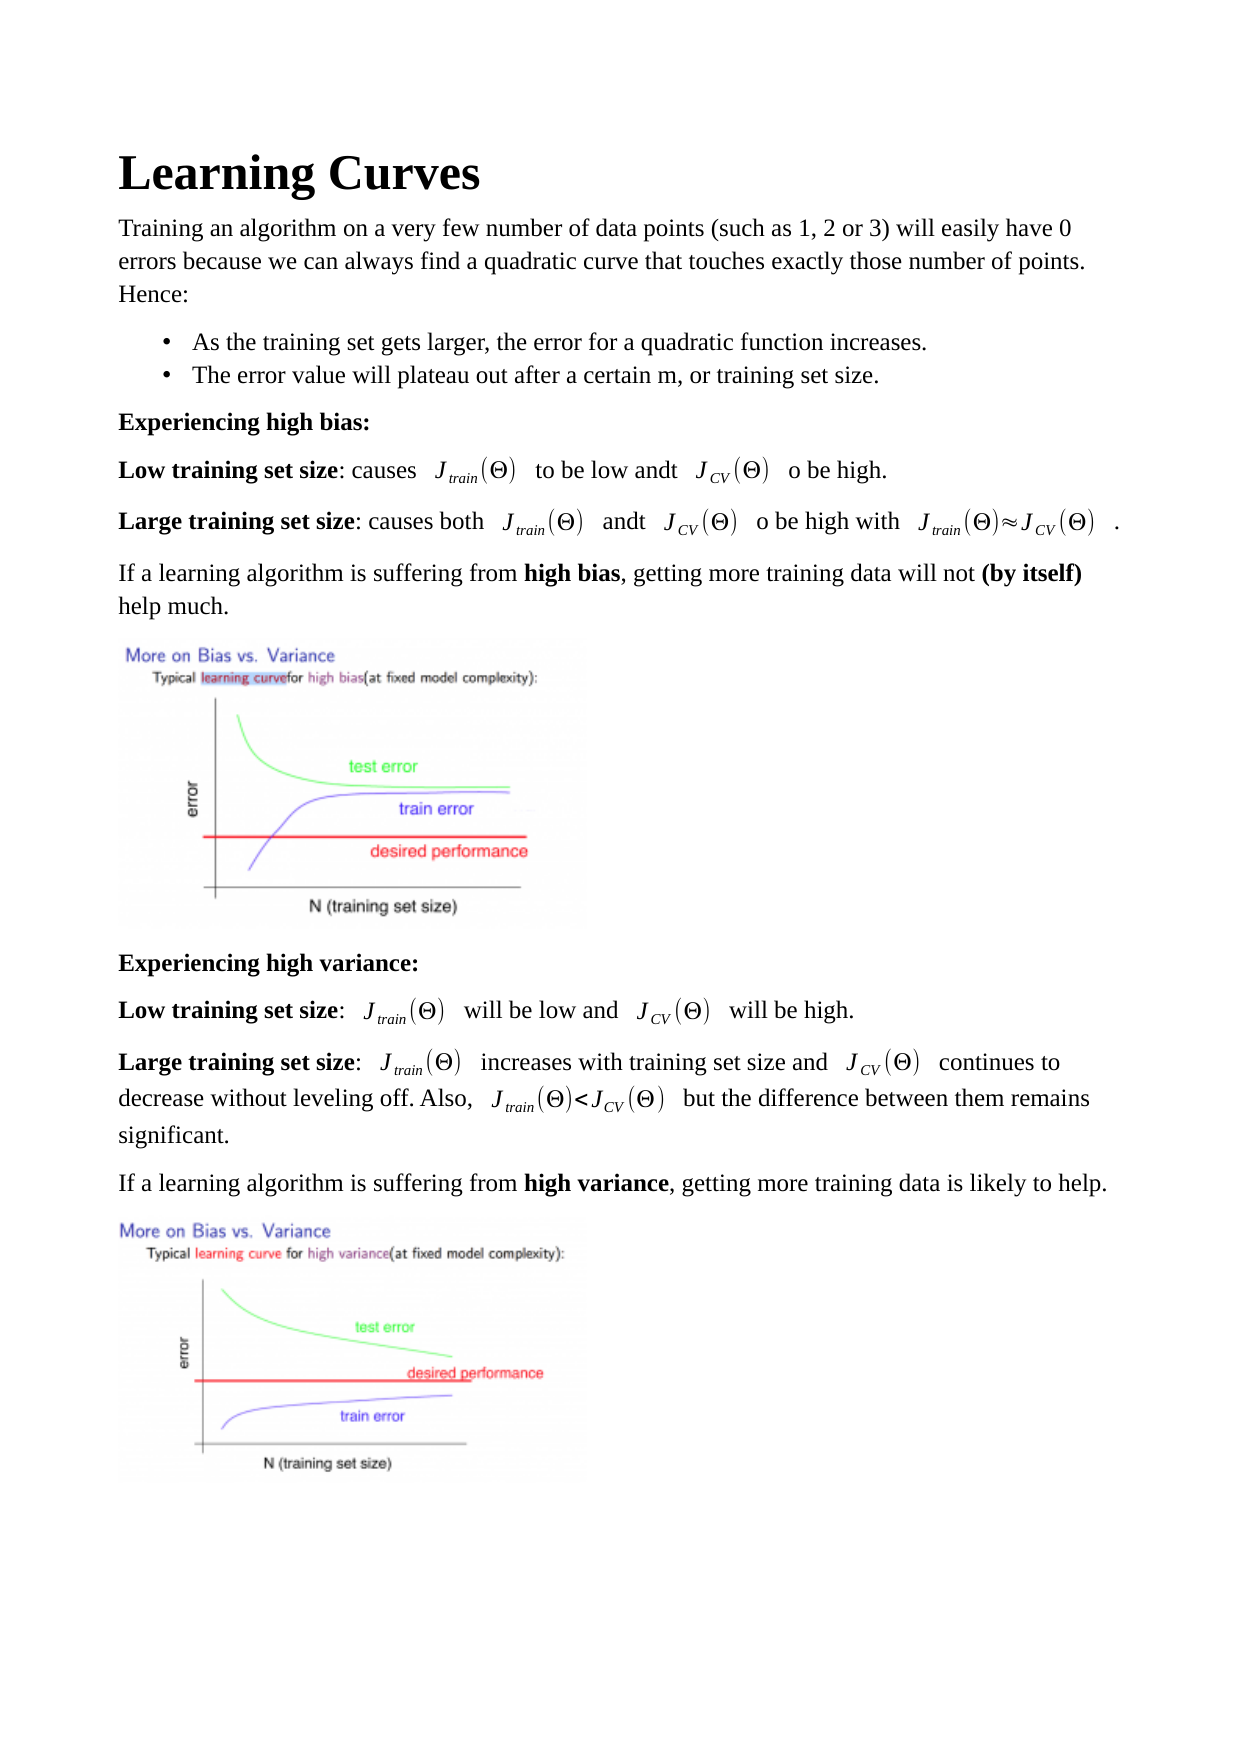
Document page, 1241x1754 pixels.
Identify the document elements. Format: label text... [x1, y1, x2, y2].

text Experiencing high variance: [118, 948, 1122, 977]
list The error value will plateau out after a certain m, or training set size. [162, 360, 1122, 388]
text Low training set size:will be low andwill be high. [118, 995, 1122, 1028]
text Training an algorithm on a very few number of data points (such as 1, 2 or 3) will easily have 0 errors because we can always find a quadratic curve that touches exactly those number of points. Hence: [118, 213, 1122, 308]
text Large training set size:increases with training set size andcontinues to decrease without leveling off. Also,but the difference between them remains significant. [118, 1047, 1122, 1149]
text If a learning algorithm is suffering from high bias, getting more training data will not (by itself) help much. [118, 558, 1122, 619]
text Large training set size: causes bothandto be high with. [118, 506, 1122, 539]
picture [118, 1215, 587, 1483]
picture [118, 638, 587, 929]
text If a learning algorithm is suffering from high variance, getting more training data is likely to help. [118, 1168, 1122, 1197]
text Low training set size: causesto be low andto be high. [118, 455, 1122, 487]
text Experiencing high bias: [118, 407, 1122, 436]
list As the training set gets larger, the error for a quadratic function increases. [162, 327, 1122, 356]
subtitle Learning Curves [118, 143, 1122, 201]
